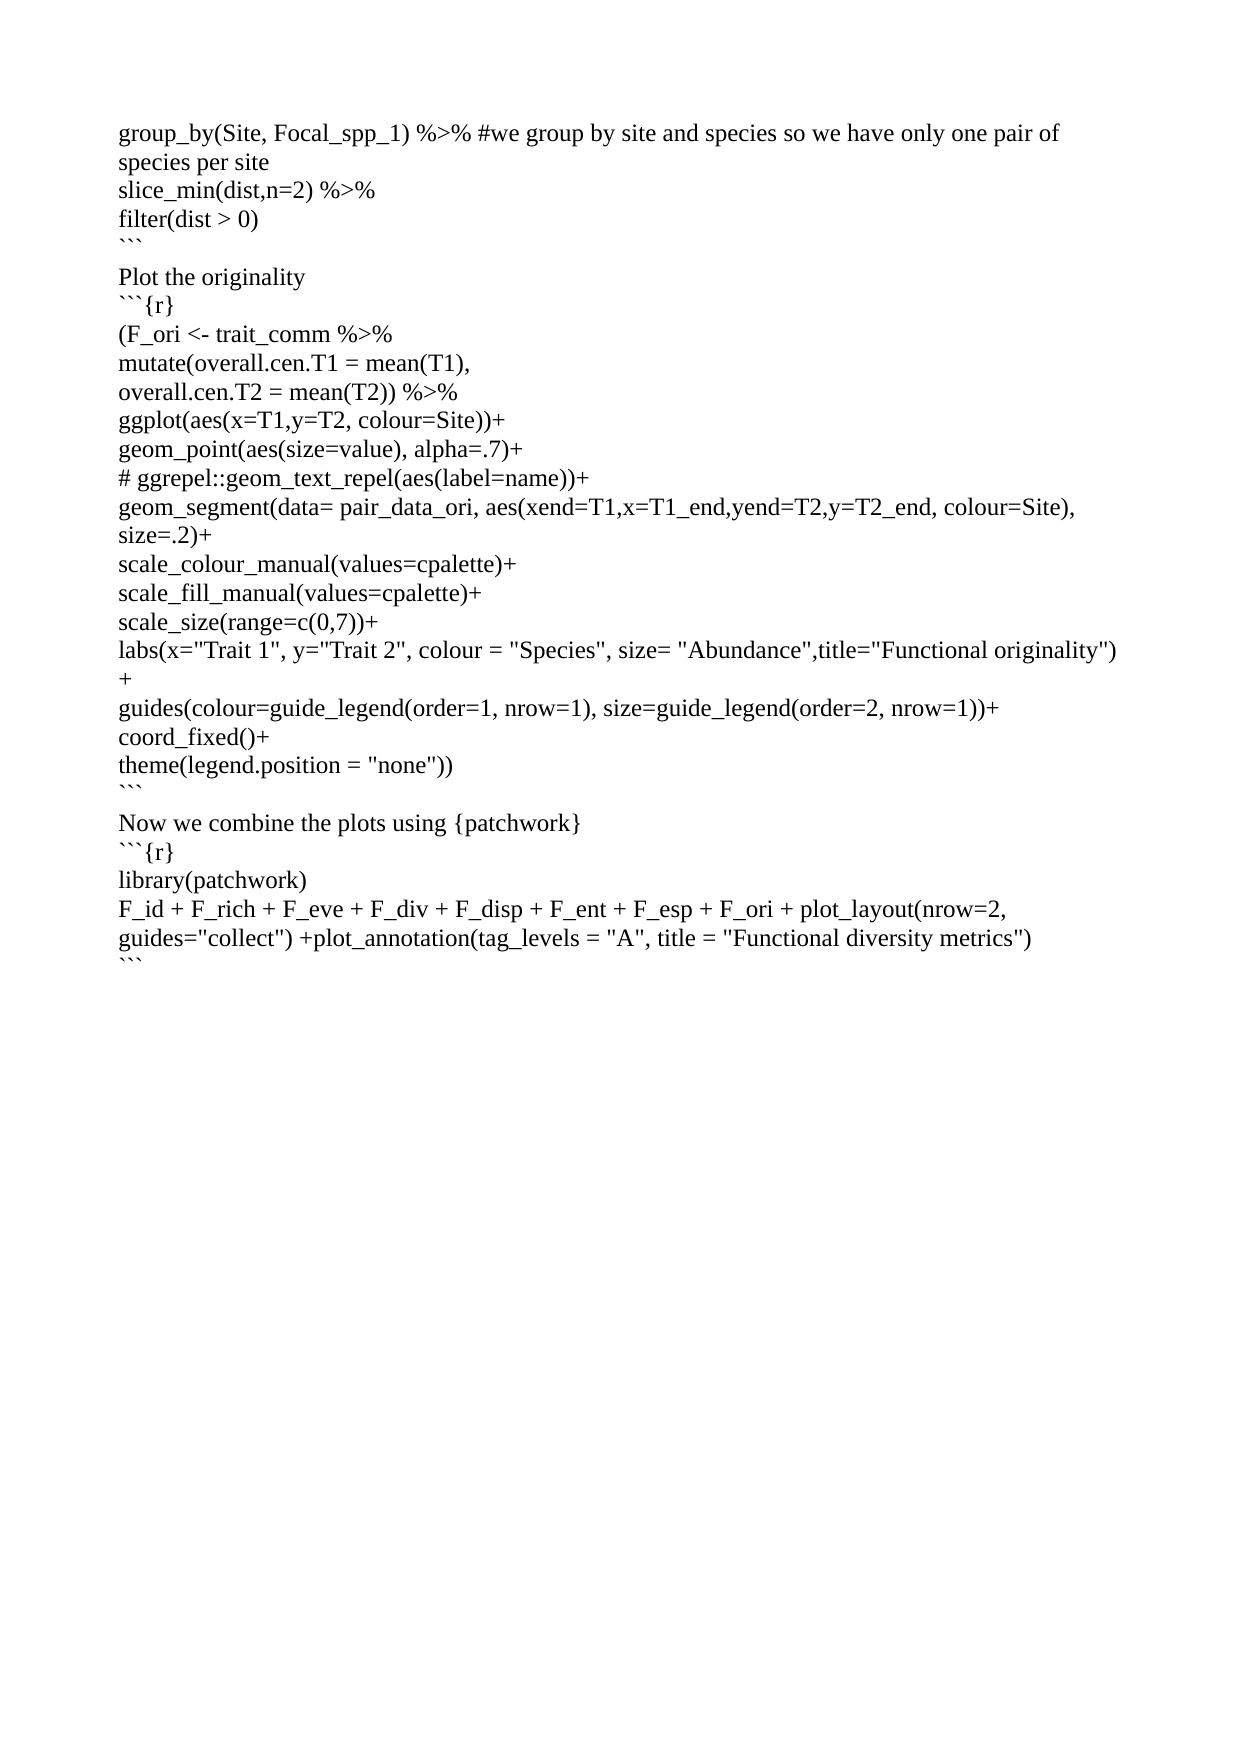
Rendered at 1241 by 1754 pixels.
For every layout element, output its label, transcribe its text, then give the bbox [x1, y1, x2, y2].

text (F_ori <- trait_comm %>% [118, 319, 1122, 348]
text group_by(Site, Focal_spp_1) %>% #we group by site and species so we have only one pair of species per site [118, 118, 1122, 176]
text scale_size(range=c(0,7))+ [118, 607, 1122, 636]
text Now we combine the plots using {patchwork} [118, 808, 1122, 837]
text ```{r} [118, 291, 1122, 319]
text scale_fill_manual(values=cpalette)+ [118, 578, 1122, 607]
text theme(legend.position = "none")) [118, 751, 1122, 779]
text guides(colour=guide_legend(order=1, nrow=1), size=guide_legend(order=2, nrow=1))+ [118, 693, 1122, 722]
text ```{r} [118, 837, 1122, 866]
text geom_point(aes(size=value), alpha=.7)+ [118, 434, 1122, 463]
text library(patchwork) [118, 866, 1122, 894]
text slice_min(dist,n=2) %>% [118, 176, 1122, 204]
text geom_segment(data= pair_data_ori, aes(xend=T1,x=T1_end,yend=T2,y=T2_end, colour=Site), size=.2)+ [118, 492, 1122, 549]
text coord_fixed()+ [118, 722, 1122, 751]
text overall.cen.T2 = mean(T2)) %>% [118, 377, 1122, 406]
text ``` [118, 779, 1122, 808]
text scale_colour_manual(values=cpalette)+ [118, 549, 1122, 578]
text # ggrepel::geom_text_repel(aes(label=name))+ [118, 463, 1122, 492]
text ggplot(aes(x=T1,y=T2, colour=Site))+ [118, 406, 1122, 434]
text ``` [118, 952, 1122, 981]
text ``` [118, 233, 1122, 262]
text labs(x="Trait 1", y="Trait 2", colour = "Species", size= "Abundance",title="Functional originality")+ [118, 636, 1122, 693]
text filter(dist > 0) [118, 204, 1122, 233]
text F_id + F_rich + F_eve + F_div + F_disp + F_ent + F_esp + F_ori + plot_layout(nrow=2, guides="collect") +plot_annotation(tag_levels = "A", title = "Functional diversity metrics") [118, 894, 1122, 952]
text mutate(overall.cen.T1 = mean(T1), [118, 348, 1122, 377]
text Plot the originality [118, 262, 1122, 291]
